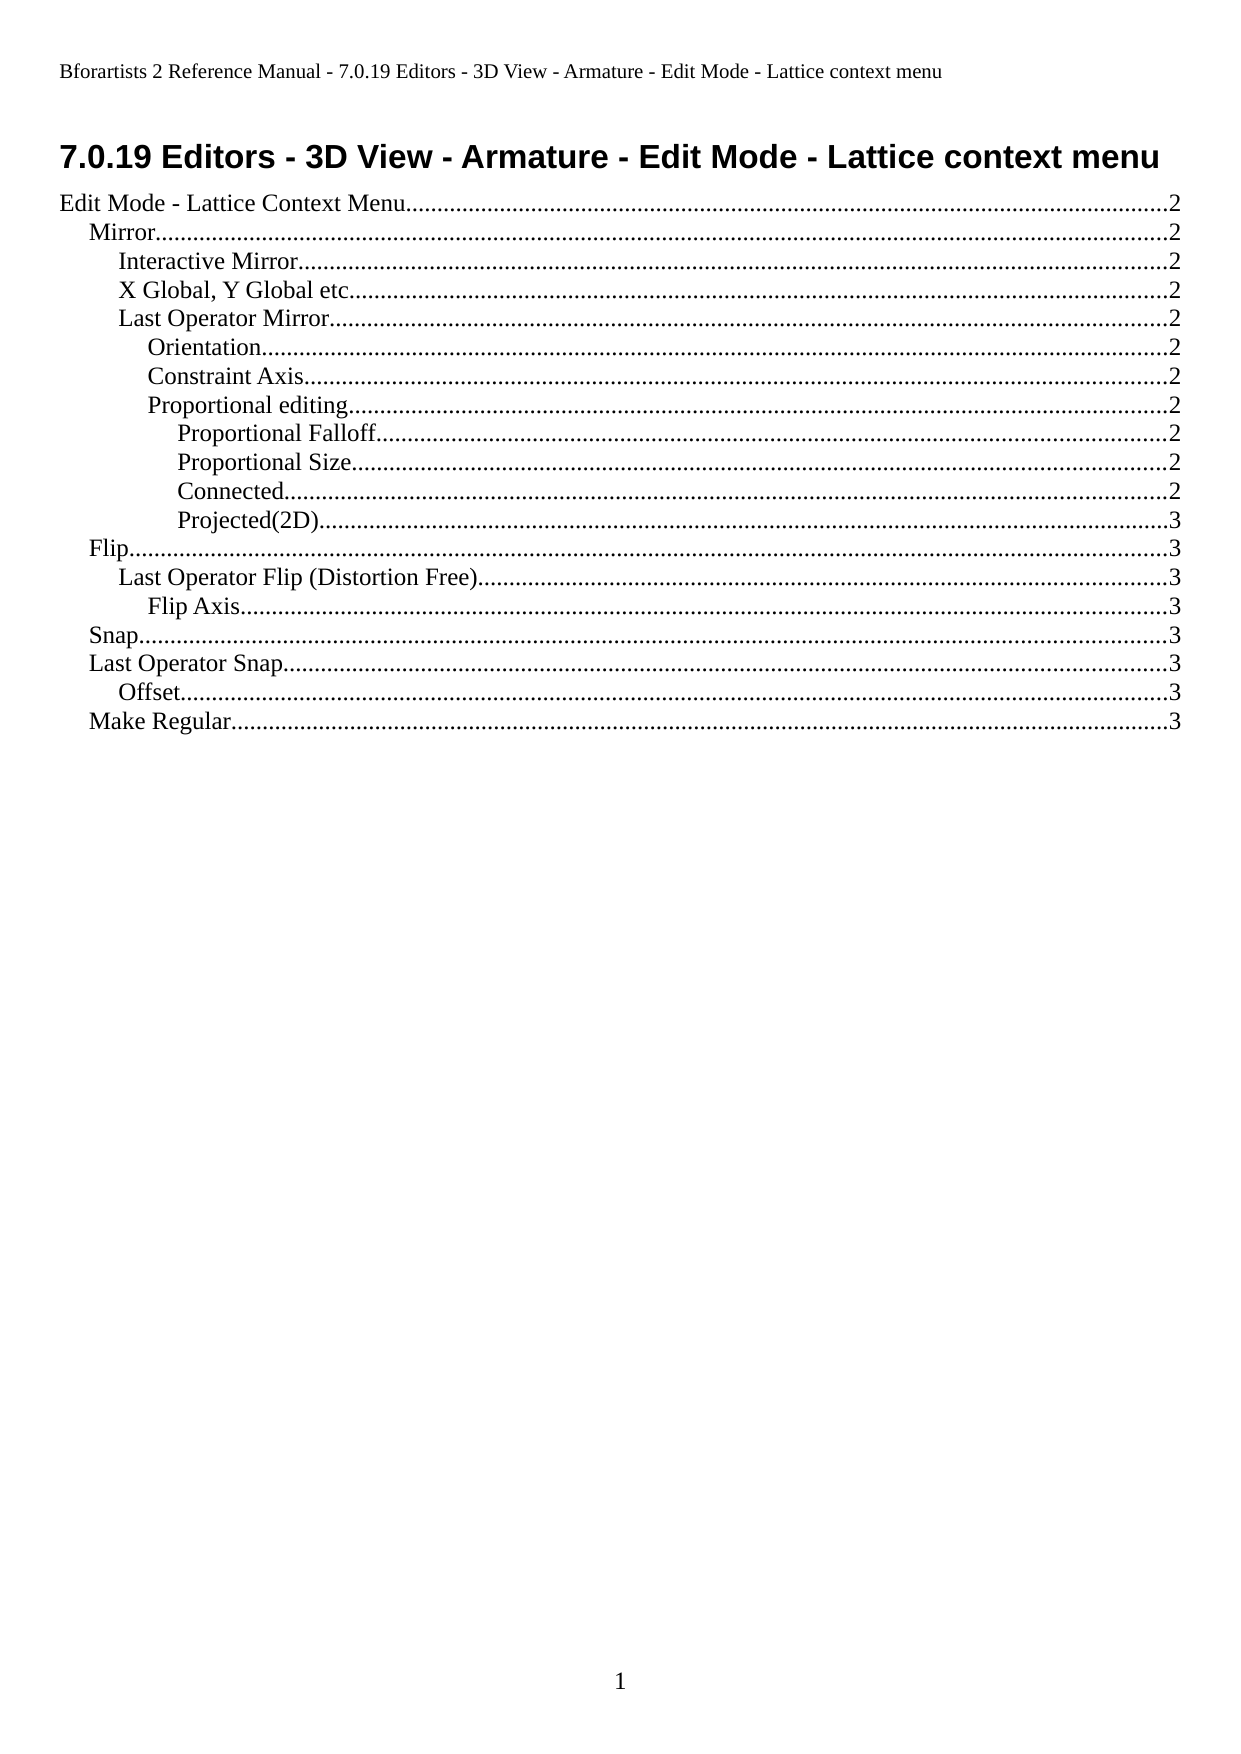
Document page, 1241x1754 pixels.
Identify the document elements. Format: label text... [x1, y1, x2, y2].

text Snap 3 [88, 620, 1181, 648]
text Proportional editing 2 [147, 390, 1181, 418]
text X Global, Y Global etc. 2 [118, 275, 1181, 303]
text Orientation 2 [147, 332, 1181, 361]
text Last Operator Mirror 2 [118, 303, 1181, 332]
text Constraint Axis 2 [147, 361, 1181, 390]
subtitle 7.0.19 Editors - 3D View - Armature - Edit Mode - Lattice context menu [59, 138, 1181, 176]
text Make Regular 3 [88, 706, 1181, 735]
text Interactive Mirror 2 [118, 246, 1181, 275]
text Mirror 2 [88, 217, 1181, 246]
text Flip Axis 3 [147, 591, 1181, 620]
text Projected(2D) 3 [177, 505, 1181, 533]
text Proportional Size 2 [177, 447, 1181, 476]
text Last Operator Snap 3 [88, 648, 1181, 677]
text Connected 2 [177, 476, 1181, 505]
text Proportional Falloff 2 [177, 418, 1181, 447]
text Offset 3 [118, 677, 1181, 706]
text Edit Mode - Lattice Context Menu 2 [59, 188, 1181, 217]
text Flip 3 [88, 533, 1181, 562]
text Last Operator Flip (Distortion Free) 3 [118, 562, 1181, 591]
